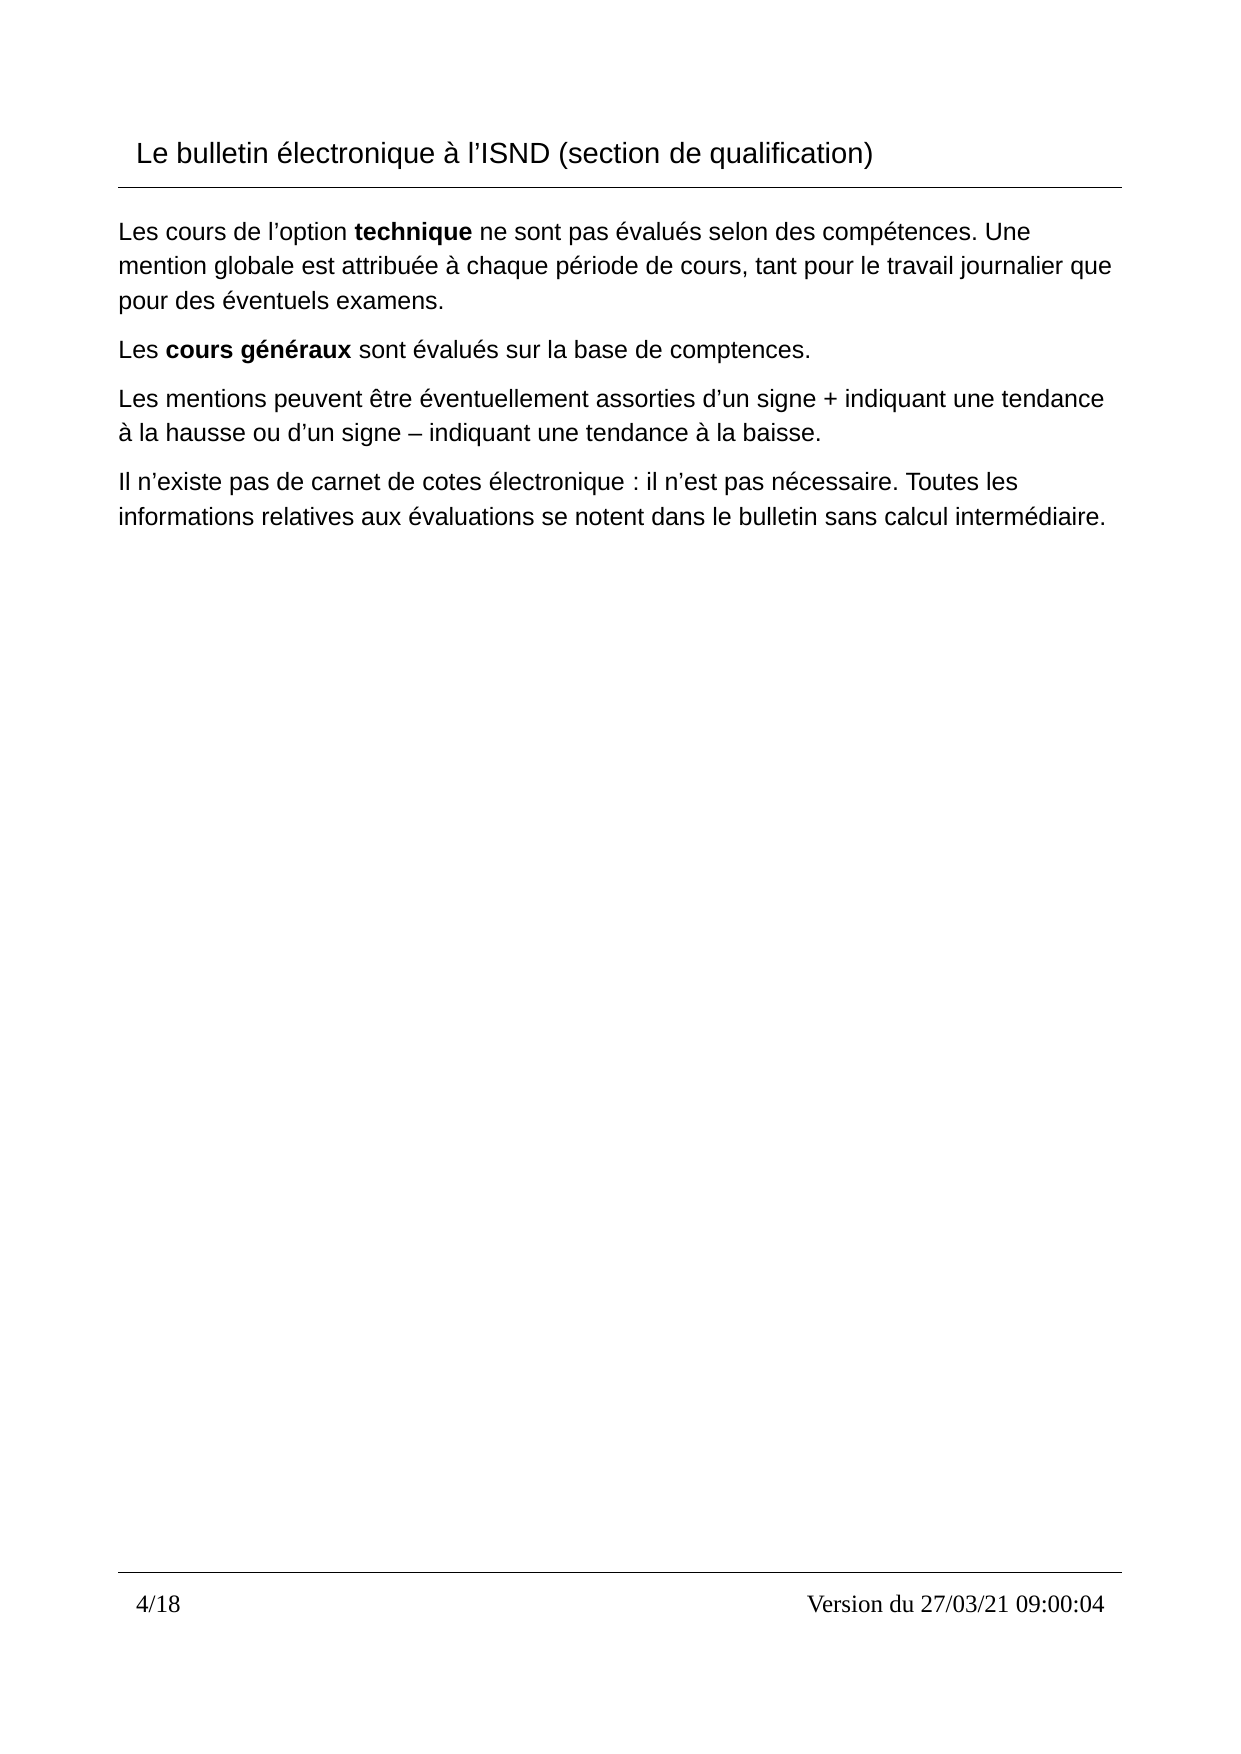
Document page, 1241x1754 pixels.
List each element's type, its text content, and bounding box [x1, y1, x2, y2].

text Les mentions peuvent être éventuellement assorties d’un signe + indiquant une tendance à la hausse ou d’un signe – indiquant une tendance à la baisse. [118, 384, 1122, 447]
text Les cours généraux sont évalués sur la base de comptences. [118, 335, 1122, 363]
text Il n’existe pas de carnet de cotes électronique : il n’est pas nécessaire. Toutes les informations relatives aux évaluations se notent dans le bulletin sans calcul intermédiaire. [118, 467, 1122, 531]
text Les cours de l’option technique ne sont pas évalués selon des compétences. Une mention globale est attribuée à chaque période de cours, tant pour le travail journalier que pour des éventuels examens. [118, 217, 1122, 314]
